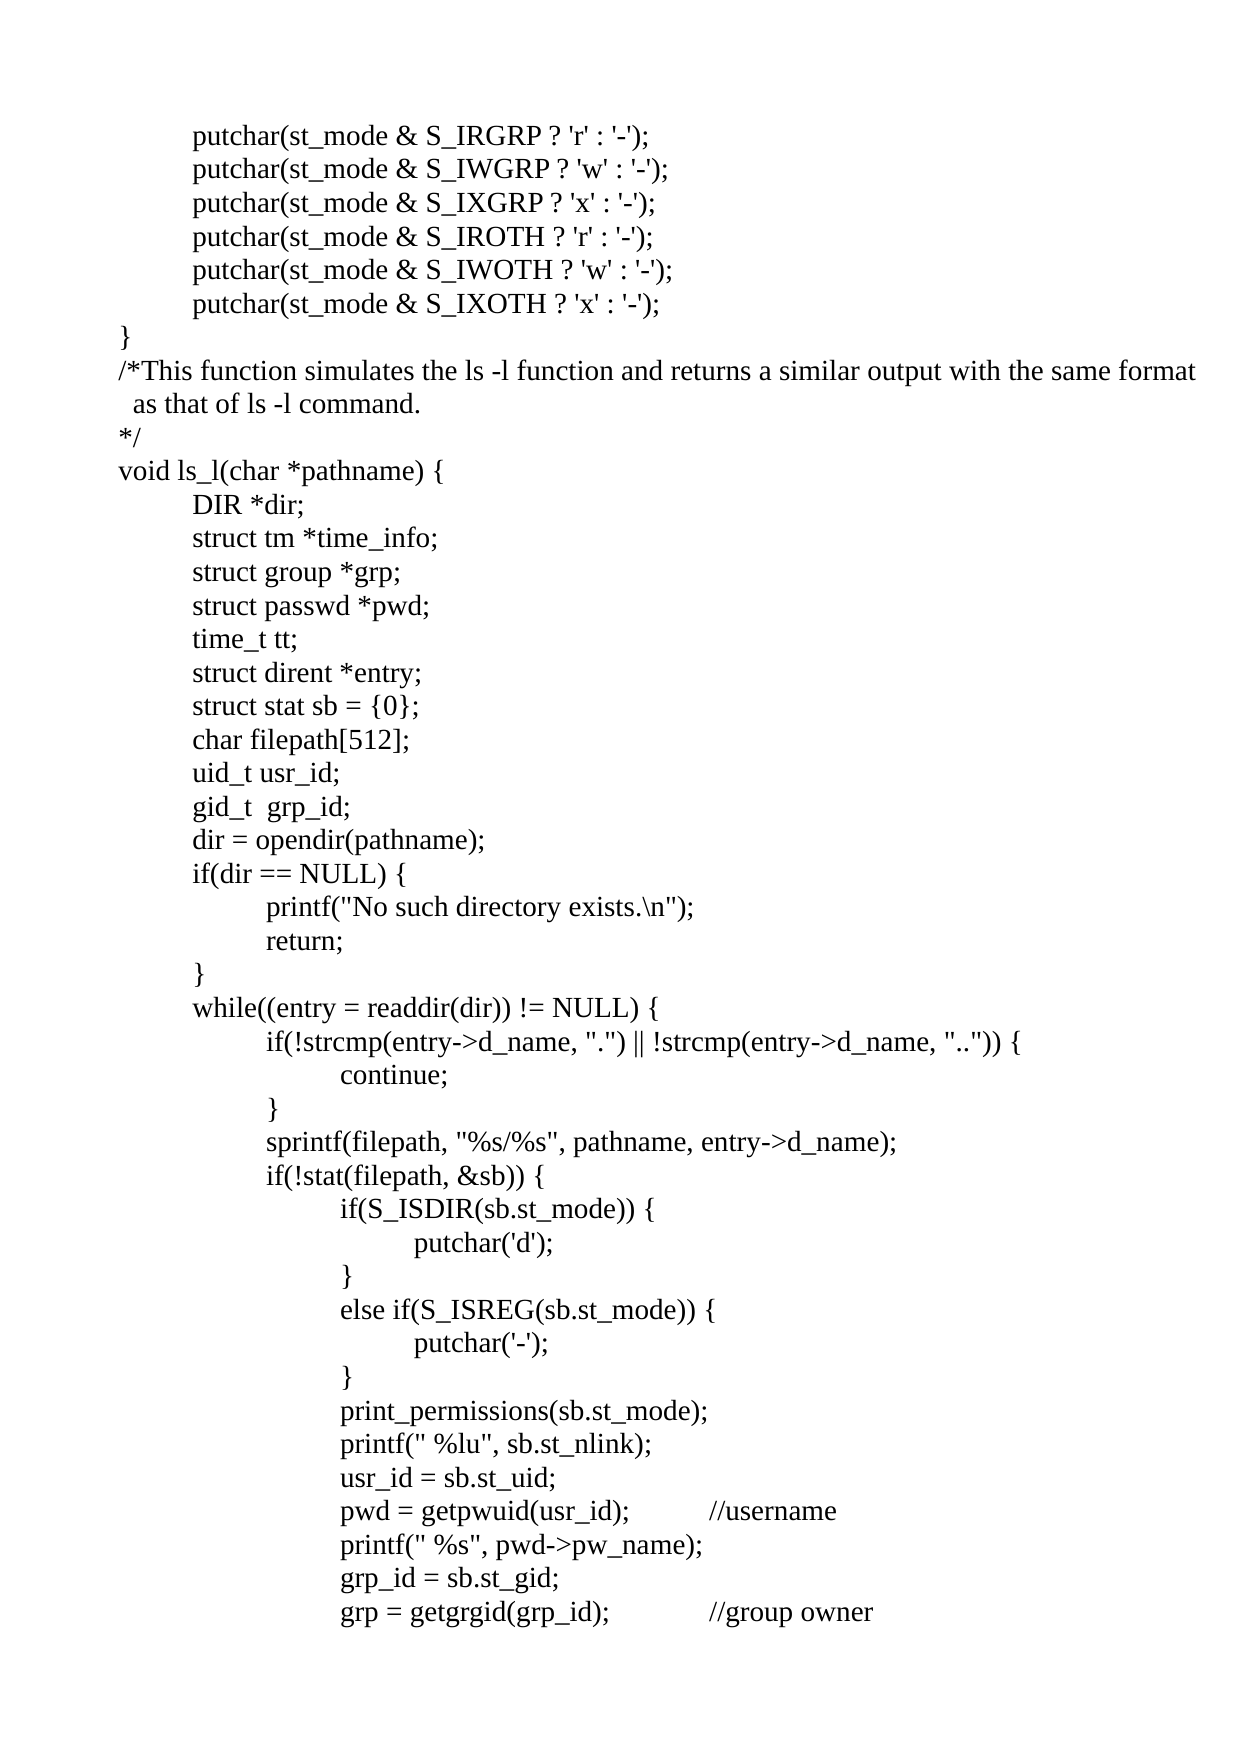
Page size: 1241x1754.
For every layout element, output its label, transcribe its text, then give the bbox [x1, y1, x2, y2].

text pwd = getpwuid(usr_id); //username [118, 1493, 1234, 1527]
text struct stat sb = {0}; [118, 688, 1234, 722]
text */ [118, 420, 1234, 453]
text } [118, 1258, 1234, 1292]
text struct group *grp; [118, 554, 1234, 588]
text printf(" %s", pwd->pw_name); [118, 1527, 1234, 1560]
text sprintf(filepath, "%s/%s", pathname, entry->d_name); [118, 1124, 1234, 1158]
text putchar(st_mode & S_IXOTH ? 'x' : '-'); [118, 286, 1234, 319]
text putchar(st_mode & S_IROTH ? 'r' : '-'); [118, 219, 1234, 252]
text time_t tt; [118, 621, 1234, 655]
text if(!strcmp(entry->d_name, ".") || !strcmp(entry->d_name, "..")) { [118, 1024, 1234, 1057]
text return; [118, 923, 1234, 957]
text if(!stat(filepath, &sb)) { [118, 1158, 1234, 1191]
text printf("No such directory exists.\n"); [118, 889, 1234, 923]
text /*This function simulates the ls -l function and returns a similar output with the same format [118, 353, 1234, 386]
text } [118, 1359, 1234, 1393]
text print_permissions(sb.st_mode); [118, 1393, 1234, 1426]
text struct dirent *entry; [118, 655, 1234, 688]
text printf(" %lu", sb.st_nlink); [118, 1426, 1234, 1460]
text grp_id = sb.st_gid; [118, 1560, 1234, 1594]
text usr_id = sb.st_uid; [118, 1460, 1234, 1493]
text } [118, 319, 1234, 353]
text while((entry = readdir(dir)) != NULL) { [118, 990, 1234, 1024]
text if(dir == NULL) { [118, 856, 1234, 889]
text putchar('-'); [118, 1326, 1234, 1359]
text grp = getgrgid(grp_id); //group owner [118, 1594, 1234, 1627]
text dir = opendir(pathname); [118, 822, 1234, 856]
text putchar(st_mode & S_IWOTH ? 'w' : '-'); [118, 252, 1234, 286]
text } [118, 1091, 1234, 1124]
text putchar('d'); [118, 1225, 1234, 1258]
text else if(S_ISREG(sb.st_mode)) { [118, 1292, 1234, 1326]
text struct tm *time_info; [118, 521, 1234, 554]
text struct passwd *pwd; [118, 588, 1234, 621]
text gid_t grp_id; [118, 789, 1234, 822]
text char filepath[512]; [118, 722, 1234, 755]
text } [118, 957, 1234, 990]
text void ls_l(char *pathname) { [118, 453, 1234, 487]
text uid_t usr_id; [118, 755, 1234, 789]
text putchar(st_mode & S_IRGRP ? 'r' : '-'); [118, 118, 1234, 152]
text as that of ls -l command. [118, 386, 1234, 420]
text continue; [118, 1057, 1234, 1091]
text if(S_ISDIR(sb.st_mode)) { [118, 1191, 1234, 1225]
text putchar(st_mode & S_IWGRP ? 'w' : '-'); [118, 152, 1234, 185]
text putchar(st_mode & S_IXGRP ? 'x' : '-'); [118, 185, 1234, 219]
text DIR *dir; [118, 487, 1234, 521]
